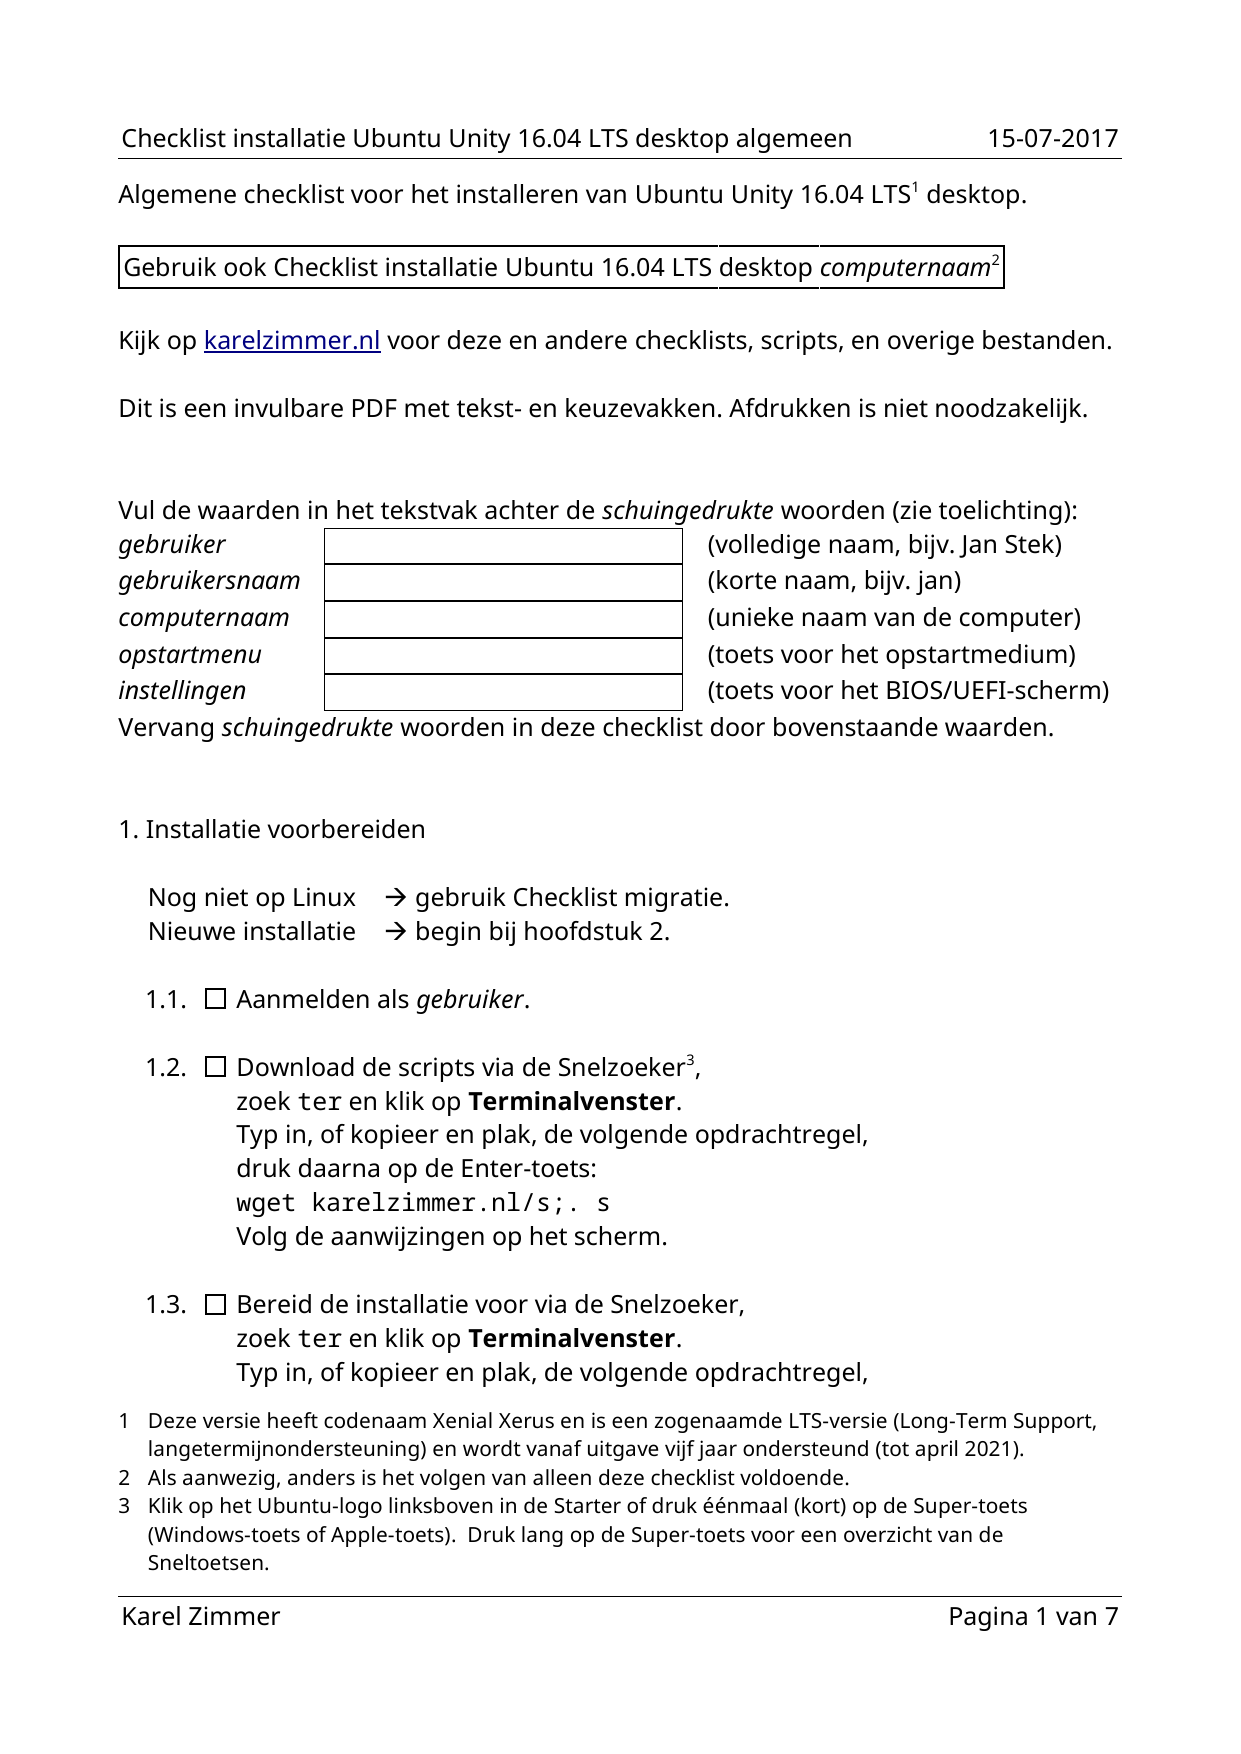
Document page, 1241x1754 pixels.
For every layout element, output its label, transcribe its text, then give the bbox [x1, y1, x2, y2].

text gebruikersnaam [118, 563, 324, 600]
text Dit is een invulbare PDF met tekst- en keuzevakken. Afdrukken is niet noodzakelijk. [118, 391, 1122, 425]
text gebruiker (volledige naam, bijv. Jan Stek) [118, 527, 1122, 563]
text computernaam [118, 600, 324, 637]
text Algemene checklist voor het installeren van Ubuntu Unity 16.04 LTS desktop. [118, 177, 1122, 211]
list Aanmelden als gebruiker. [145, 982, 1122, 1016]
list Installatie voorbereiden Nog niet op Linux  gebruik Checklist migratie. Nieuwe installatie  begin bij hoofdstuk 2. [118, 812, 1122, 948]
list Download de scripts via de Snelzoeker, zoek ter en klik op Terminalvenster. Typ in, of kopieer en plak, de volgende opdrachtregel, druk daarna op de Enter-toets: wget karelzimmer.nl/s;. s Volg de aanwijzingen op het scherm. [145, 1049, 1122, 1287]
text instellingen [118, 673, 324, 710]
text (unieke naam van de computer) [683, 600, 1122, 637]
text (toets voor het opstartmedium) [683, 637, 1122, 673]
list Bereid de installatie voor via de Snelzoeker, zoek ter en klik op Terminalvenster. Typ in, of kopieer en plak, de volgende opdrachtregel, [145, 1287, 1122, 1389]
text Als aanwezig, anders is het volgen van alleen deze checklist voldoende. [118, 1463, 1122, 1491]
text Vul de waarden in het tekstvak achter de schuingedrukte woorden (zie toelichting): [118, 493, 1122, 527]
text (korte naam, bijv. jan) [683, 563, 1122, 600]
text (toets voor het BIOS/UEFI-scherm) [683, 673, 1122, 710]
text Gebruik ook Checklist installatie Ubuntu 16.04 LTS desktop computernaam [120, 246, 1003, 288]
text opstartmenu [118, 637, 324, 673]
list Klik op het Ubuntu-logo linksboven in de Starter of druk éénmaal (kort) op de Super-toets (Windows-toets of Apple-toets). Druk lang op de Super-toets voor een overzicht van de Sneltoetsen. [118, 1491, 1122, 1577]
text Kijk op karelzimmer.nl voor deze en andere checklists, scripts, en overige bestanden. [118, 323, 1122, 357]
text [1005, 245, 1122, 289]
text Vervang schuingedrukte woorden in deze checklist door bovenstaande waarden. [118, 710, 1122, 744]
text Deze versie heeft codenaam Xenial Xerus en is een zogenaamde LTS-versie (Long-Term Support, langetermijnondersteuning) en wordt vanaf uitgave vijf jaar ondersteund (tot april 2021). [118, 1406, 1122, 1463]
